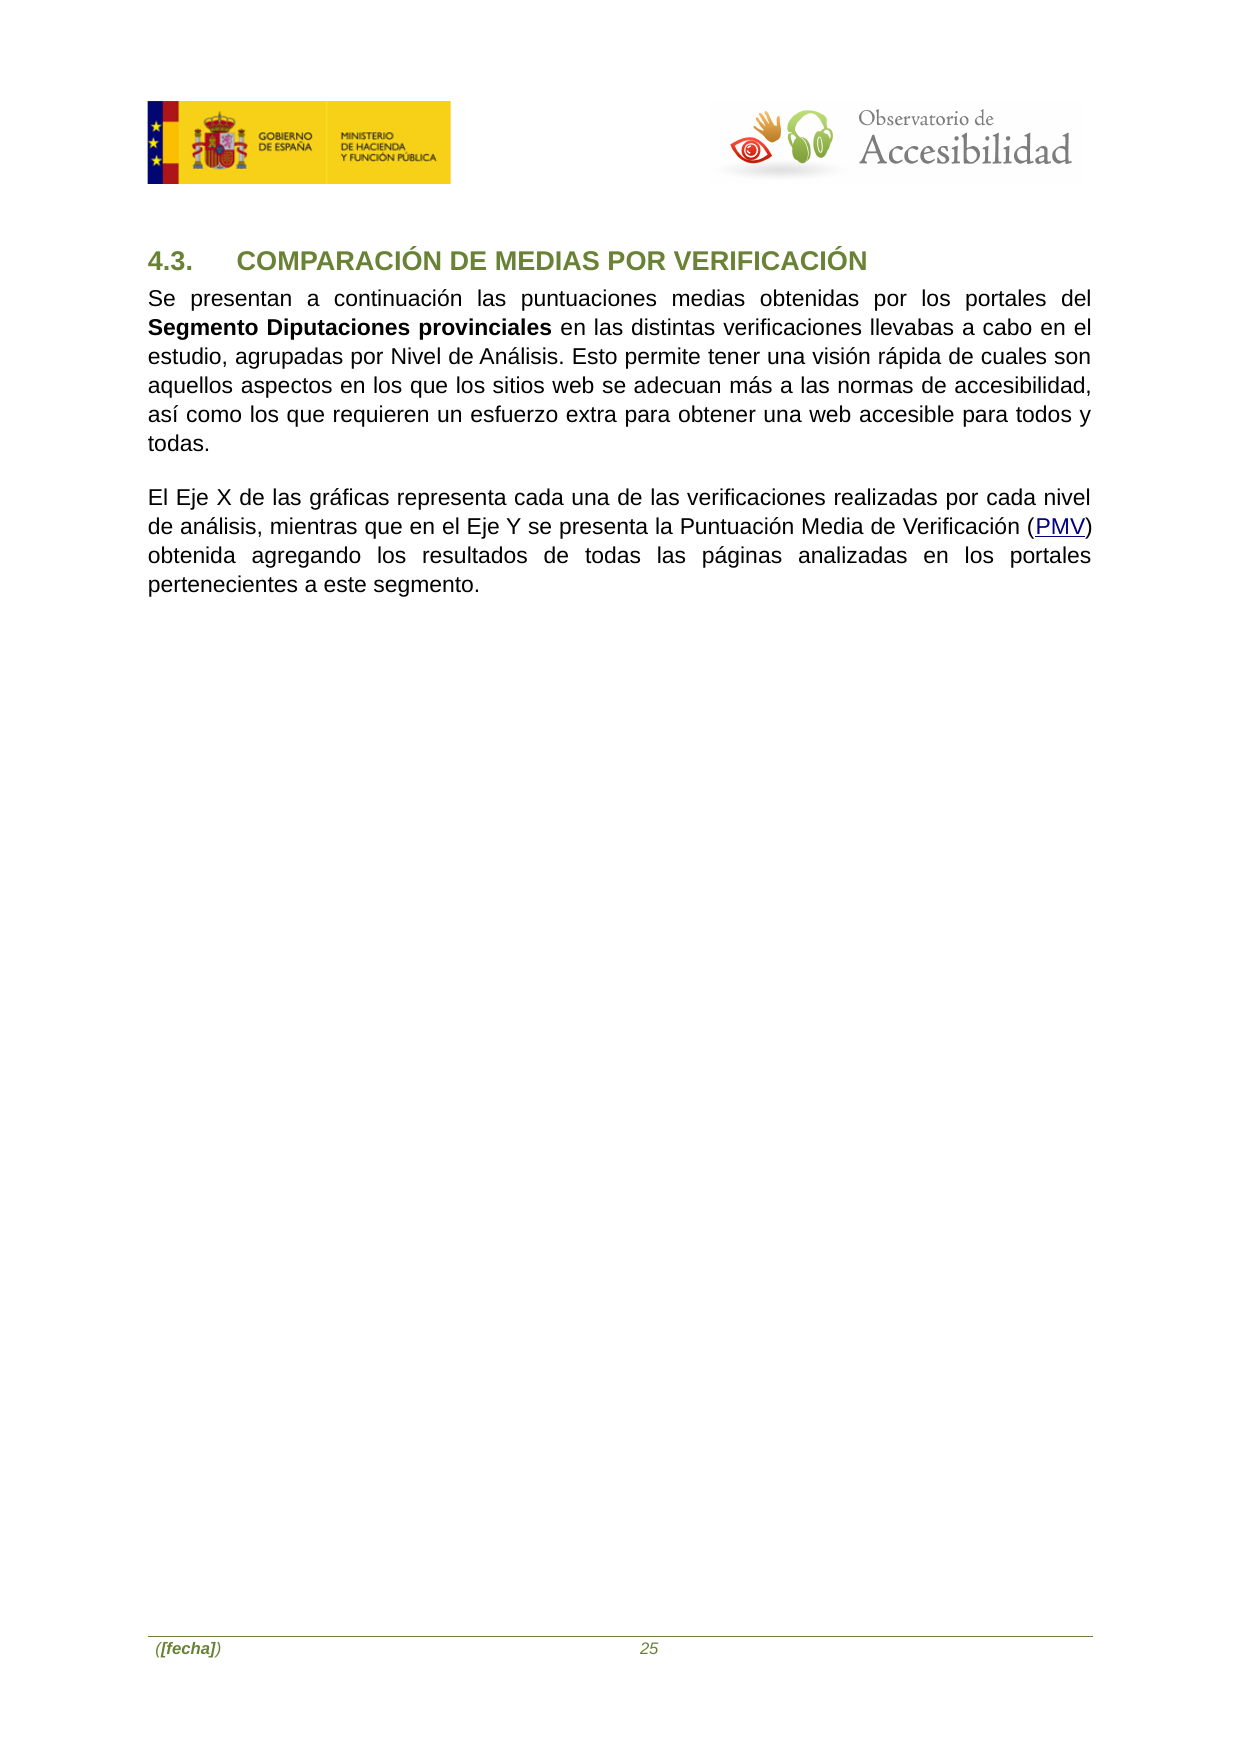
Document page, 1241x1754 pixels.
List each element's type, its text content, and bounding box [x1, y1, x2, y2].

subtitle Comparación de medias por verificación [148, 245, 1092, 276]
text El Eje X de las gráficas representa cada una de las verificaciones realizadas por cada nivel de análisis, mientras que en el Eje Y se presenta la Puntuación Media de Verificación (PMV) obtenida agregando los resultados de todas las páginas analizadas en los portales pertenecientes a este segmento. [148, 484, 1092, 597]
text Se presentan a continuación las puntuaciones medias obtenidas por los portales del Segmento Diputaciones provinciales en las distintas verificaciones llevabas a cabo en el estudio, agrupadas por Nivel de Análisis. Esto permite tener una visión rápida de cuales son aquellos aspectos en los que los sitios web se adecuan más a las normas de accesibilidad, así como los que requieren un esfuerzo extra para obtener una web accesible para todos y todas. [148, 285, 1092, 456]
picture [710, 101, 1086, 184]
picture [147, 101, 451, 184]
